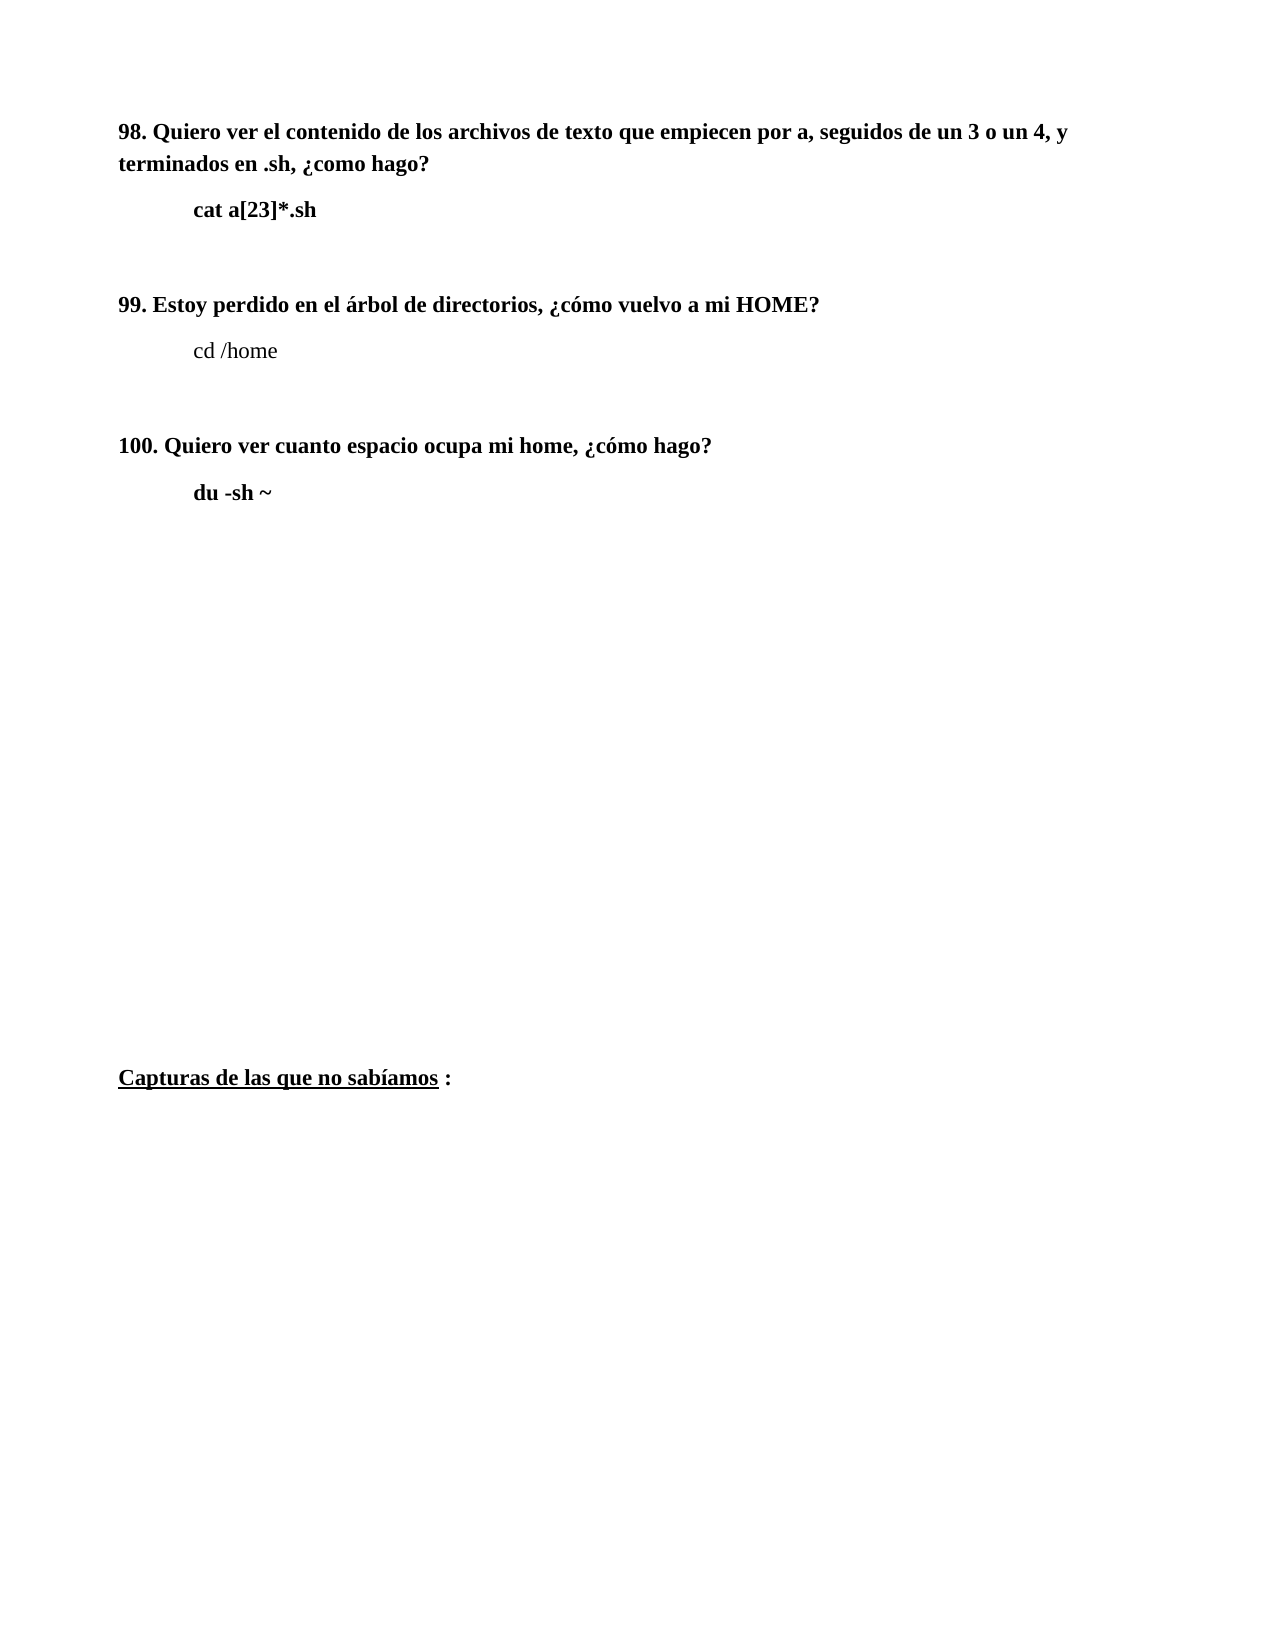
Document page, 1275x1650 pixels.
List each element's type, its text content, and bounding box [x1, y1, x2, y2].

text du -sh ~ [118, 478, 1157, 505]
text 100. Quiero ver cuanto espacio ocupa mi home, ¿cómo hago? [118, 432, 1157, 459]
text 98. Quiero ver el contenido de los archivos de texto que empiecen por a, seguidos de un 3 o un 4, y terminados en .sh, ¿como hago? [118, 118, 1157, 176]
text 99. Estoy perdido en el árbol de directorios, ¿cómo vuelvo a mi HOME? [118, 291, 1157, 317]
text cat a[23]*.sh [118, 196, 1157, 222]
text Capturas de las que no sabíamos : [118, 1064, 1157, 1091]
text cd /home [118, 337, 1157, 363]
